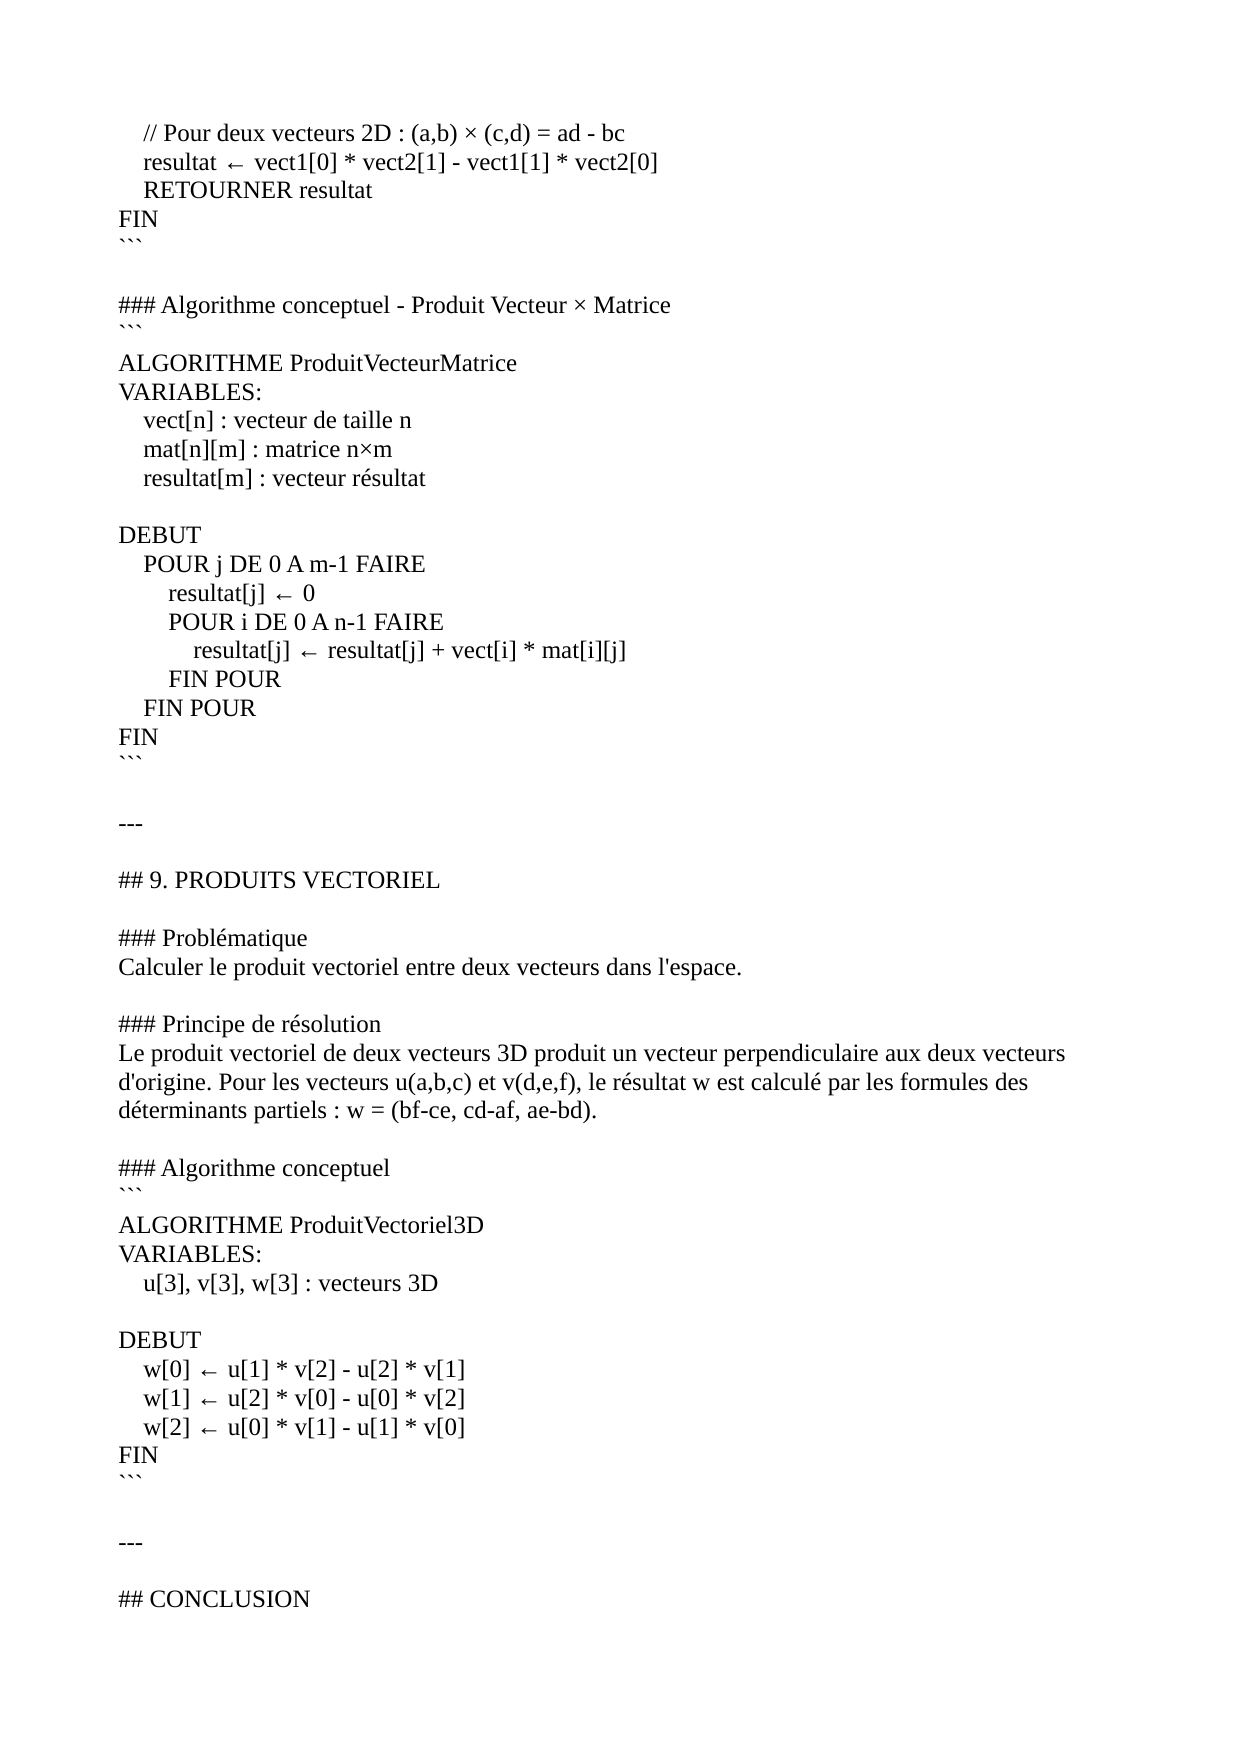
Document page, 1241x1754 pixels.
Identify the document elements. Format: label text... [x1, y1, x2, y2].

text FIN POUR [118, 664, 1122, 693]
text w[2] ← u[0] * v[1] - u[1] * v[0] [118, 1412, 1122, 1441]
text resultat[m] : vecteur résultat [118, 463, 1122, 492]
text --- [118, 1527, 1122, 1556]
text Le produit vectoriel de deux vecteurs 3D produit un vecteur perpendiculaire aux deux vecteurs d'origine. Pour les vecteurs u(a,b,c) et v(d,e,f), le résultat w est calculé par les formules des déterminants partiels : w = (bf-ce, cd-af, ae-bd). [118, 1038, 1122, 1124]
text RETOURNER resultat [118, 176, 1122, 204]
text ``` [118, 1469, 1122, 1498]
text DEBUT [118, 521, 1122, 549]
text ALGORITHME ProduitVecteurMatrice [118, 348, 1122, 377]
text FIN POUR [118, 693, 1122, 722]
text ### Algorithme conceptuel - Produit Vecteur × Matrice [118, 291, 1122, 319]
text w[0] ← u[1] * v[2] - u[2] * v[1] [118, 1354, 1122, 1383]
text ### Algorithme conceptuel [118, 1153, 1122, 1182]
text Calculer le produit vectoriel entre deux vecteurs dans l'espace. [118, 952, 1122, 981]
text ### Problématique [118, 923, 1122, 952]
text ### Principe de résolution [118, 1009, 1122, 1038]
text ## 9. PRODUITS VECTORIEL [118, 866, 1122, 894]
text ``` [118, 233, 1122, 262]
text DEBUT [118, 1326, 1122, 1354]
text POUR i DE 0 A n-1 FAIRE [118, 607, 1122, 636]
text FIN [118, 722, 1122, 751]
text FIN [118, 204, 1122, 233]
text VARIABLES: [118, 377, 1122, 406]
text u[3], v[3], w[3] : vecteurs 3D [118, 1268, 1122, 1297]
text ``` [118, 319, 1122, 348]
text POUR j DE 0 A m-1 FAIRE [118, 549, 1122, 578]
text resultat[j] ← 0 [118, 578, 1122, 607]
text vect[n] : vecteur de taille n [118, 406, 1122, 434]
text VARIABLES: [118, 1239, 1122, 1268]
text ``` [118, 1182, 1122, 1211]
text --- [118, 808, 1122, 837]
text ``` [118, 751, 1122, 779]
text ALGORITHME ProduitVectoriel3D [118, 1211, 1122, 1239]
text resultat[j] ← resultat[j] + vect[i] * mat[i][j] [118, 636, 1122, 664]
text ## CONCLUSION [118, 1584, 1122, 1613]
text FIN [118, 1441, 1122, 1469]
text mat[n][m] : matrice n×m [118, 434, 1122, 463]
text // Pour deux vecteurs 2D : (a,b) × (c,d) = ad - bc [118, 118, 1122, 147]
text w[1] ← u[2] * v[0] - u[0] * v[2] [118, 1383, 1122, 1412]
text resultat ← vect1[0] * vect2[1] - vect1[1] * vect2[0] [118, 147, 1122, 176]
